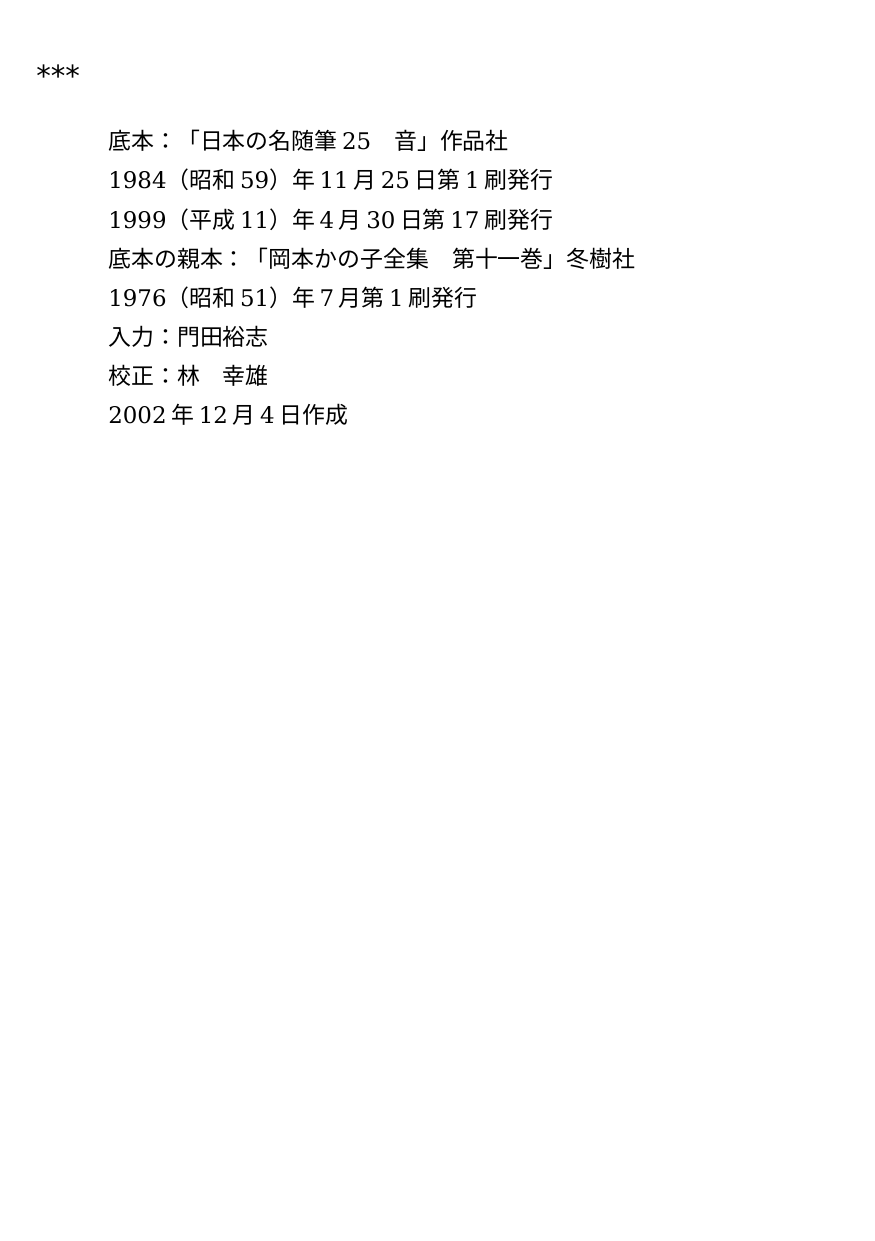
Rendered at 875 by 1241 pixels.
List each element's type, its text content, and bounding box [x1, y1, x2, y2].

subtitle *** [36, 60, 838, 94]
text 底本：「日本の名随筆25 音」作品社 [72, 123, 802, 156]
text 入力：門田裕志 [72, 319, 802, 352]
text 1984（昭和59）年11月25日第1刷発行 [72, 162, 802, 196]
text 1999（平成11）年4月30日第17刷発行 [72, 202, 802, 235]
text 2002年12月4日作成 [72, 397, 802, 431]
text 校正：林 幸雄 [72, 358, 802, 391]
text 1976（昭和51）年7月第1刷発行 [72, 280, 802, 313]
text 底本の親本：「岡本かの子全集 第十一巻」冬樹社 [72, 241, 802, 274]
